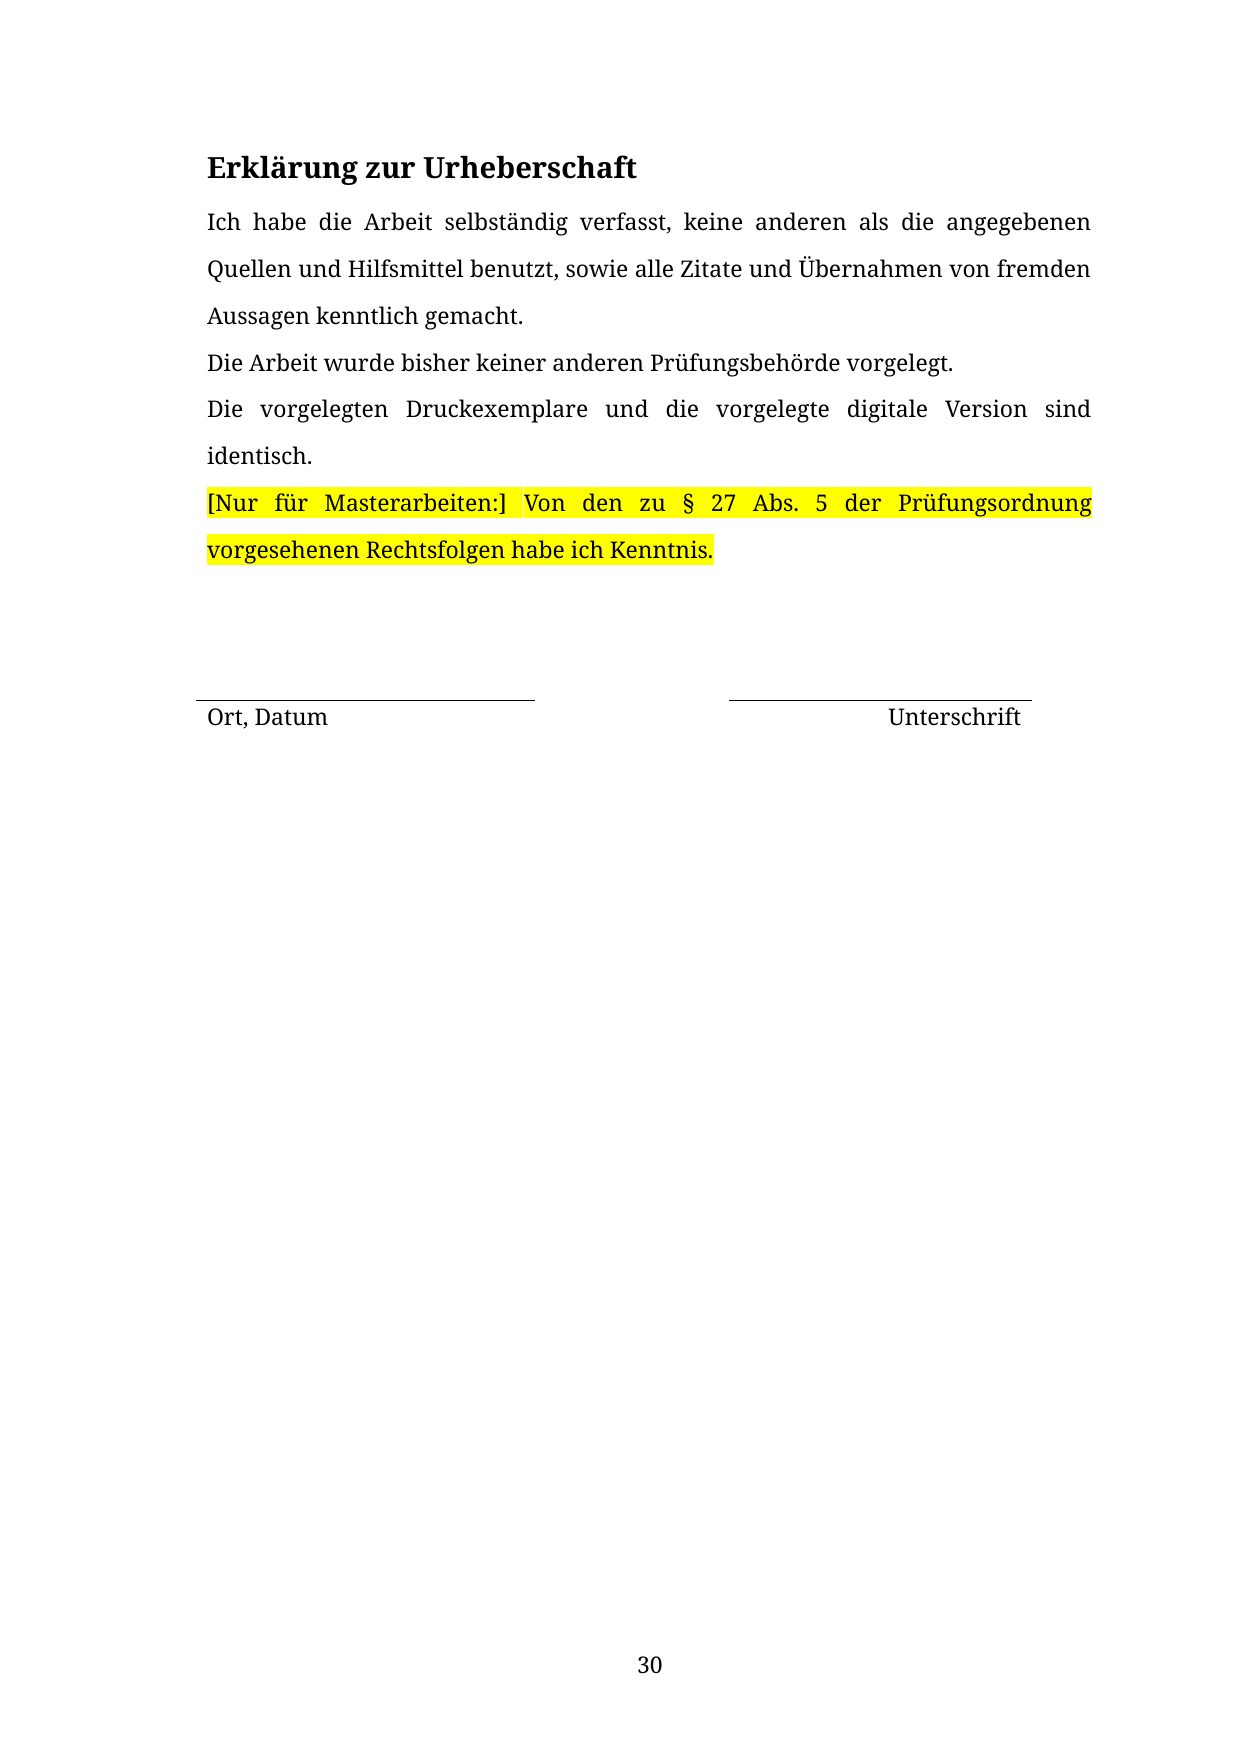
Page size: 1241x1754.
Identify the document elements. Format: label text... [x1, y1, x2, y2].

table_header Ort, Datum [196, 701, 535, 732]
text Ich habe die Arbeit selbständig verfasst, keine anderen als die angegebenen Quellen und Hilfsmittel benutzt, sowie alle Zitate und Übernahmen von fremden Aussagen kenntlich gemacht. [207, 206, 1092, 331]
text Die vorgelegten Druckexemplare und die vorgelegte digitale Version sind identisch. [207, 393, 1092, 471]
subtitle Erklärung zur Urheberschaft [207, 148, 1092, 187]
text Die Arbeit wurde bisher keiner anderen Prüfungsbehörde vorgelegt. [207, 346, 1092, 378]
table_header [535, 700, 729, 732]
table_header Unterschrift [729, 701, 1032, 732]
text [Nur für Masterarbeiten:] Von den zu § 27 Abs. 5 der Prüfungsordnung vorgesehenen Rechtsfolgen habe ich Kenntnis. [207, 487, 1092, 565]
